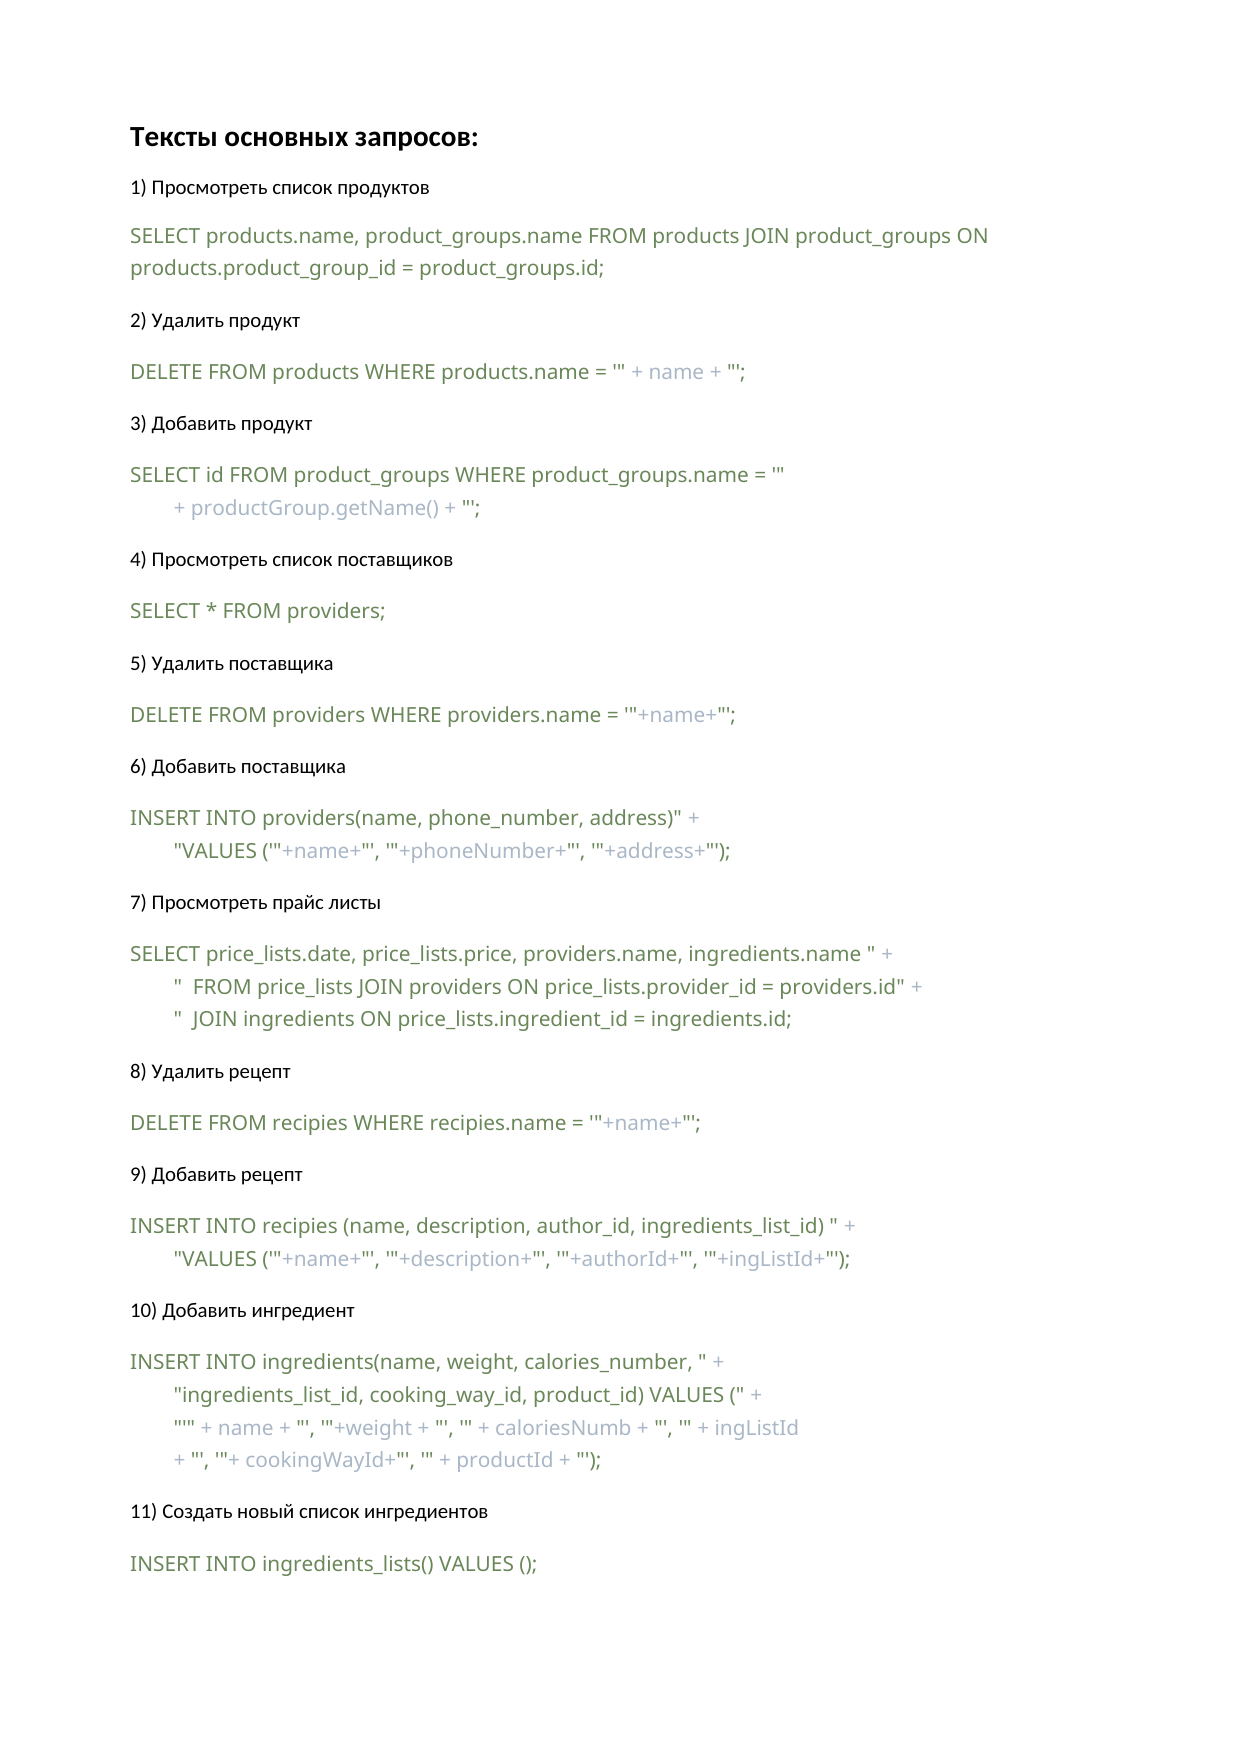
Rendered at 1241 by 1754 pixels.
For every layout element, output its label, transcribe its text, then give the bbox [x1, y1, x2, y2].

text 3) Добавить продукт [130, 410, 1134, 436]
text DELETE FROM providers WHERE providers.name = '"+name+"'; [130, 700, 1134, 728]
text DELETE FROM recipies WHERE recipies.name = '"+name+"'; [130, 1108, 1134, 1136]
text INSERT INTO providers(name, phone_number, address)" + "VALUES ('"+name+"', '"+phoneNumber+"', '"+address+"'); [130, 803, 1134, 864]
text 11) Создать новый список ингредиентов [130, 1499, 1134, 1524]
text 6) Добавить поставщика [130, 753, 1134, 779]
text 7) Просмотреть прайс листы [130, 889, 1134, 915]
text 1) Просмотреть список продуктов [130, 174, 1134, 200]
text SELECT price_lists.date, price_lists.price, providers.name, ingredients.name " + " FROM price_lists JOIN providers ON price_lists.provider_id = providers.id" + " JOIN ingredients ON price_lists.ingredient_id = ingredients.id; [130, 939, 1134, 1033]
text 2) Удалить продукт [130, 307, 1134, 332]
text 5) Удалить поставщика [130, 650, 1134, 675]
text Тексты основных запросов: [130, 118, 1134, 154]
text INSERT INTO recipies (name, description, author_id, ingredients_list_id) " + "VALUES ('"+name+"', '"+description+"', '"+authorId+"', '"+ingListId+"'); [130, 1211, 1134, 1272]
text SELECT id FROM product_groups WHERE product_groups.name = '" + productGroup.getName() + "'; [130, 460, 1134, 521]
text 8) Удалить рецепт [130, 1058, 1134, 1083]
text INSERT INTO ingredients_lists() VALUES (); [130, 1549, 1134, 1577]
text 4) Просмотреть список поставщиков [130, 546, 1134, 572]
text 9) Добавить рецепт [130, 1161, 1134, 1187]
text DELETE FROM products WHERE products.name = '" + name + "'; [130, 357, 1134, 385]
text INSERT INTO ingredients(name, weight, calories_number, " + "ingredients_list_id, cooking_way_id, product_id) VALUES (" + "'" + name + "', '"+weight + "', '" + caloriesNumb + "', '" + ingListId + "', '"+ cookingWayId+"', '" + productId + "'); [130, 1347, 1134, 1474]
text 10) Добавить ингредиент [130, 1297, 1134, 1323]
text SELECT * FROM providers; [130, 596, 1134, 625]
text SELECT products.name, product_groups.name FROM products JOIN product_groups ON products.product_group_id = product_groups.id; [130, 221, 1134, 282]
